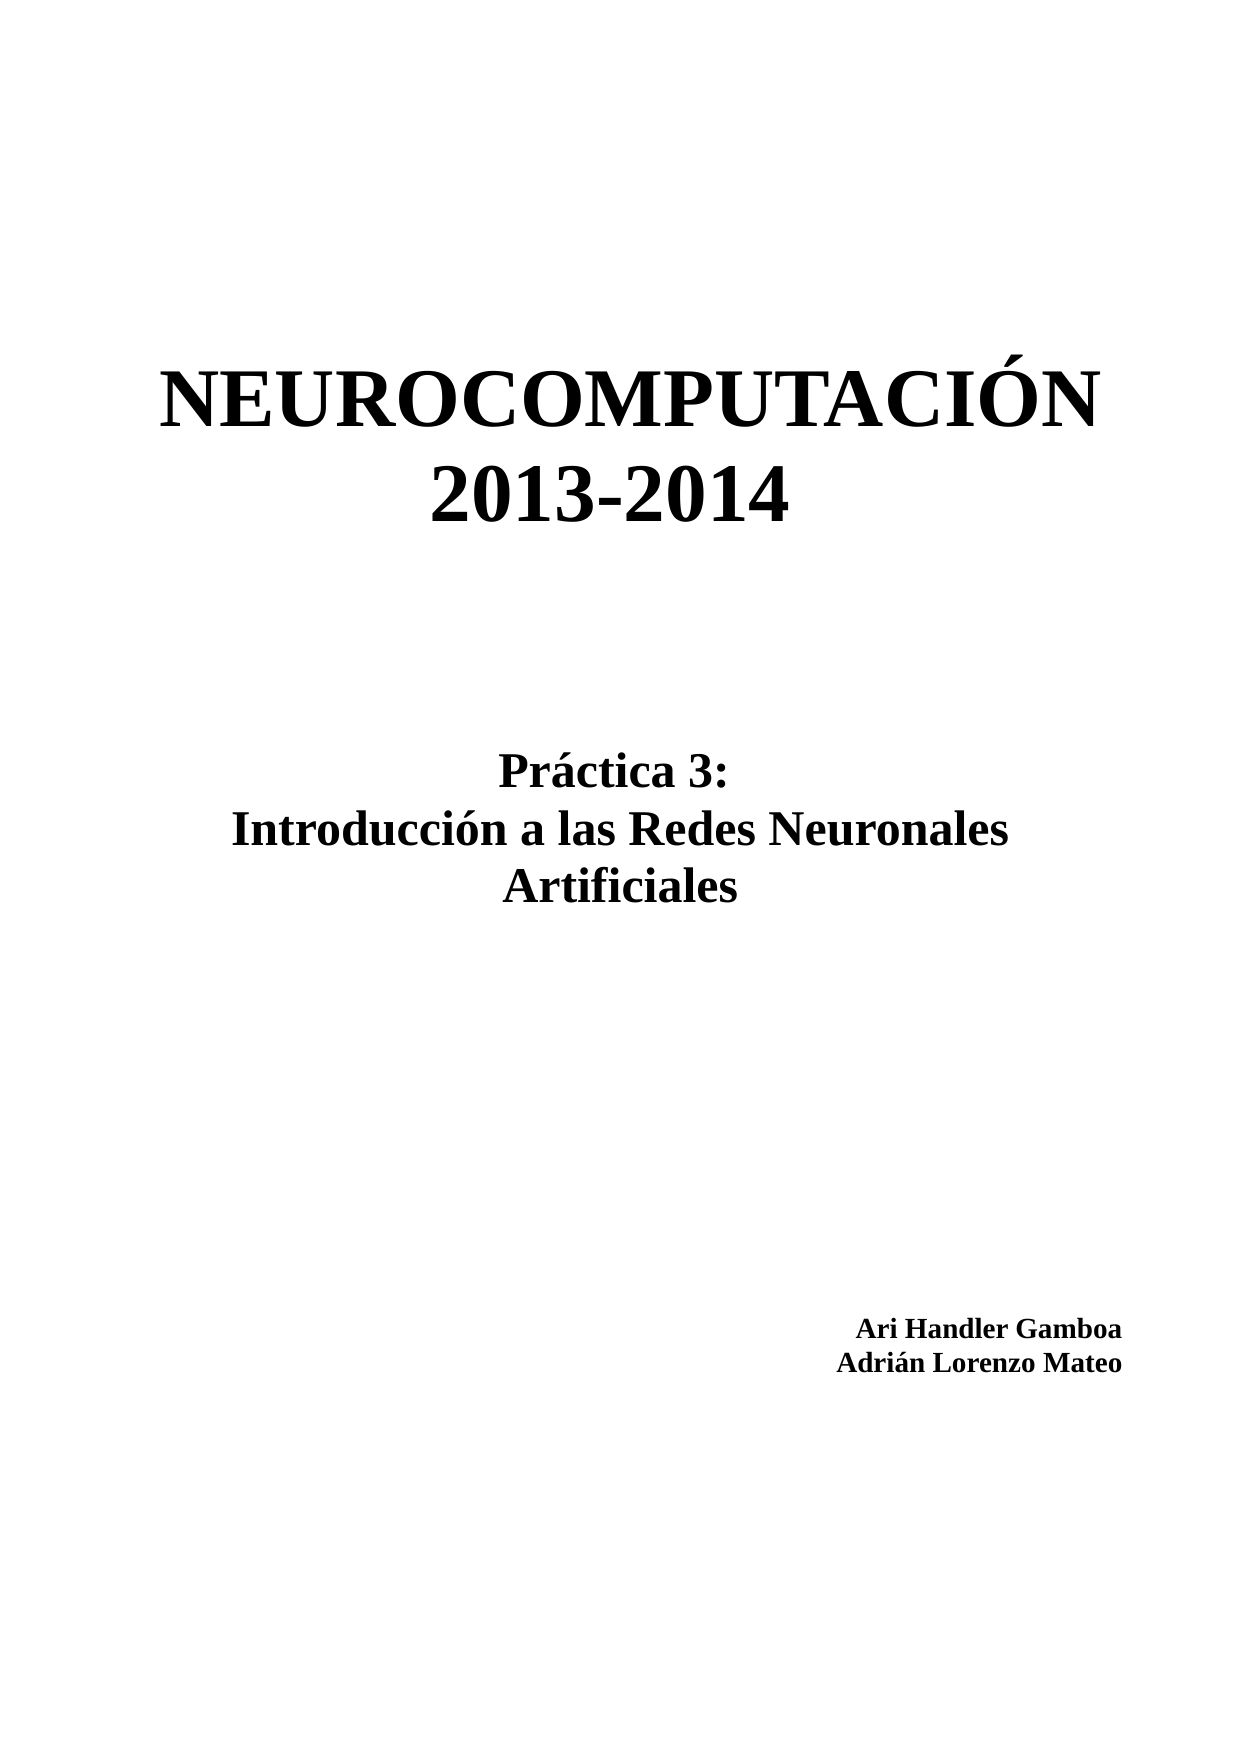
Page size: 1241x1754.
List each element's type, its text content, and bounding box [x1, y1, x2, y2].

text Adrián Lorenzo Mateo [118, 1345, 1122, 1378]
text NEUROCOMPUTACIÓN [118, 348, 1122, 444]
text Introducción a las Redes Neuronales Artificiales [118, 798, 1122, 913]
text Práctica 3: [118, 741, 1122, 798]
text 2013-2014 [118, 444, 1122, 540]
text Ari Handler Gamboa [118, 1311, 1122, 1345]
